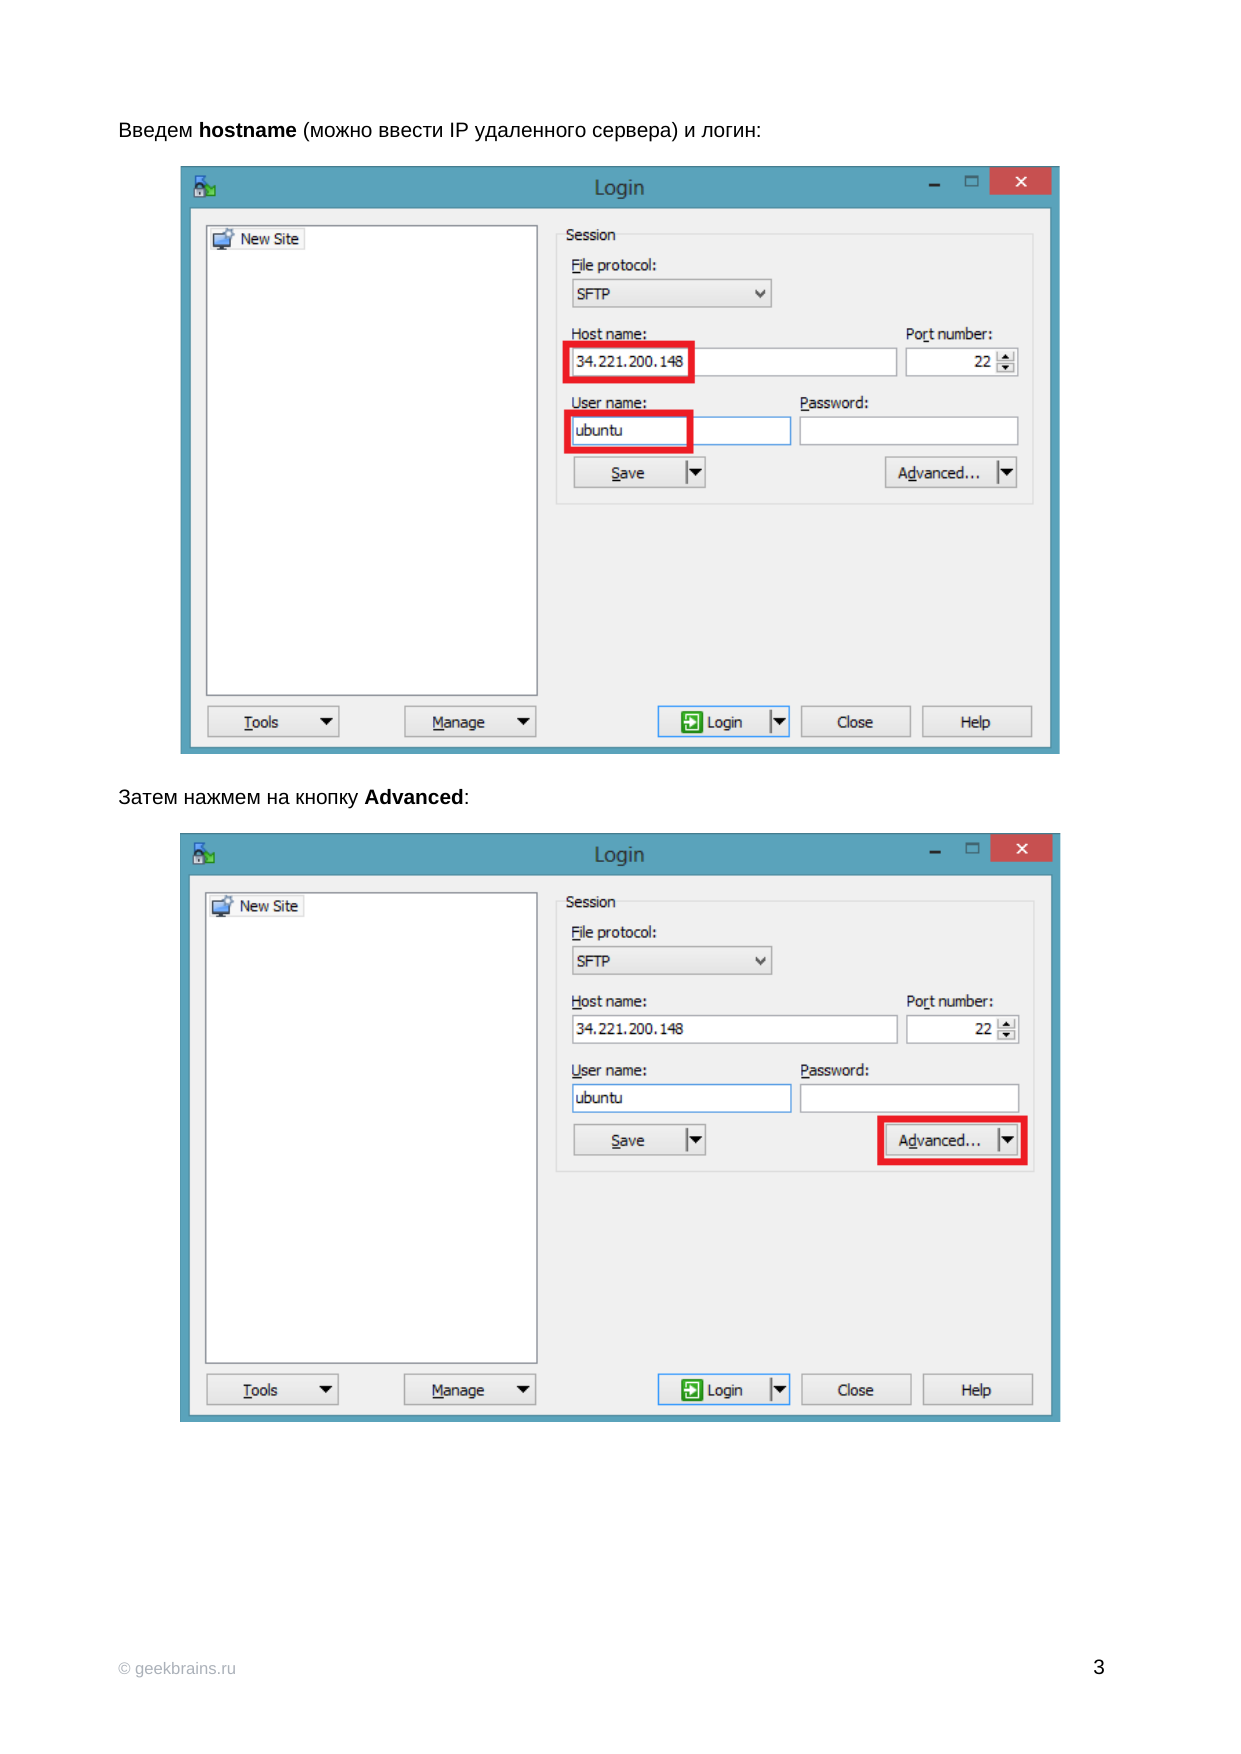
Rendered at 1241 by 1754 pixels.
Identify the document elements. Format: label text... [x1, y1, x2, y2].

picture [180, 166, 1060, 754]
text Затем нажмем на кнопку Advanced: [118, 785, 1122, 809]
text Введем hostname (можно ввести IP удаленного сервера) и логин: [118, 118, 1122, 142]
picture [180, 833, 1061, 1422]
